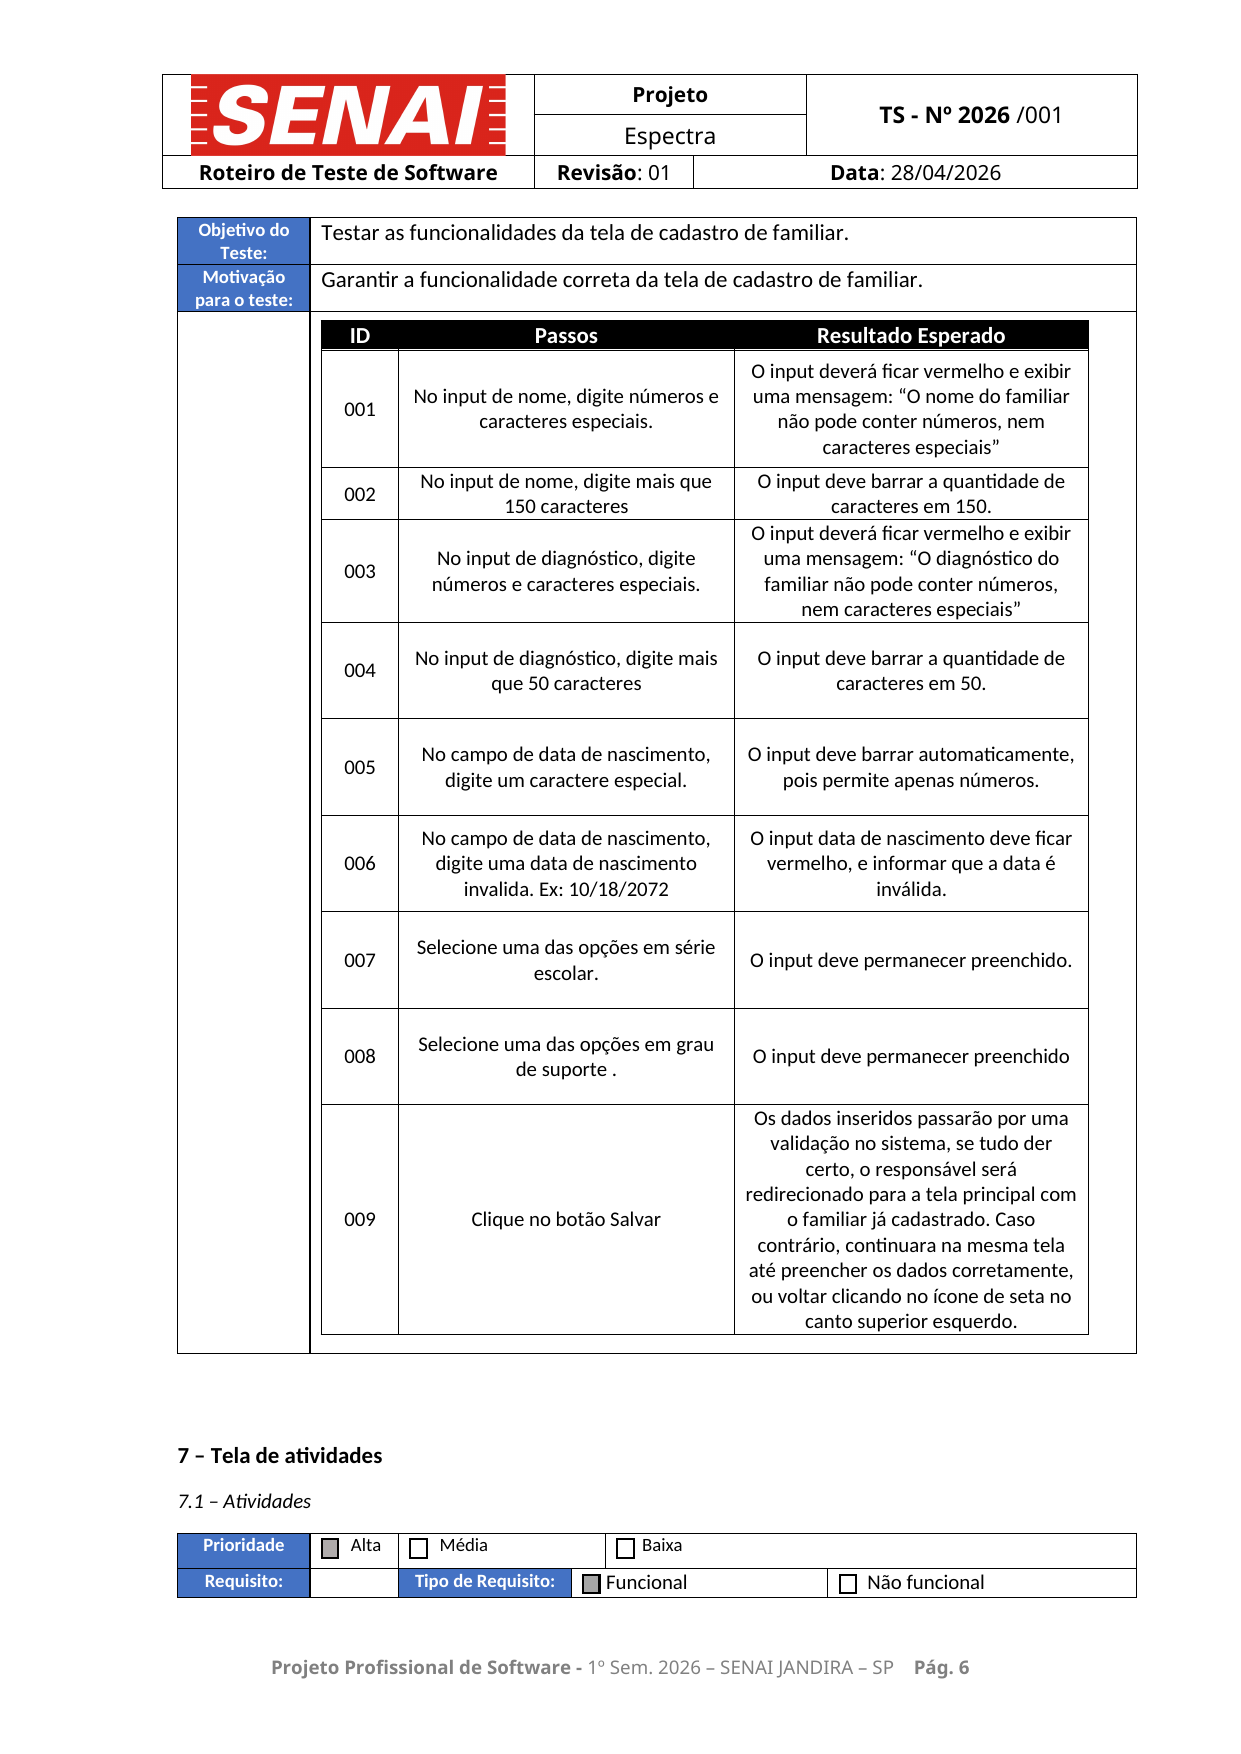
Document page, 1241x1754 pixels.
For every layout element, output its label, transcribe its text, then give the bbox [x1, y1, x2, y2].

table_cell Funcional [572, 1569, 827, 1597]
table_cell 002 [322, 468, 398, 519]
table_cell No input de diagnóstico, digite números e caracteres especiais. [399, 520, 734, 622]
table_cell O input deverá ficar vermelho e exibir uma mensagem: “O diagnóstico do familiar não pode conter números, nem caracteres especiais” [735, 520, 1088, 622]
table_cell O input deverá ficar vermelho e exibir uma mensagem: “O nome do familiar não pode conter números, nem caracteres especiais” [735, 351, 1088, 467]
table_cell Clique no botão Salvar [399, 1105, 734, 1334]
table_cell 008 [322, 1009, 398, 1104]
table_cell Os dados inseridos passarão por uma validação no sistema, se tudo der certo, o responsável será redirecionado para a tela principal com o familiar já cadastrado. Caso contrário, continuara na mesma tela até preencher os dados corretamente, ou voltar clicando no ícone de seta no canto superior esquerdo. [735, 1105, 1088, 1334]
table_header Média [399, 1534, 605, 1568]
table_header Prioridade [178, 1534, 309, 1568]
table_cell 006 [322, 816, 398, 911]
table_cell 001 [322, 351, 398, 467]
table_cell O input deve barrar automaticamente, pois permite apenas números. [735, 719, 1088, 814]
table_cell O input deve barrar a quantidade de caracteres em 50. [735, 623, 1088, 718]
table_cell [311, 1569, 398, 1597]
table_cell Motivação para o teste: [178, 265, 309, 311]
table_header Baixa [606, 1534, 1136, 1568]
table_header Alta [311, 1534, 398, 1568]
table_cell [178, 312, 309, 1352]
table_cell No input de nome, digite mais que 150 caracteres [399, 468, 734, 519]
table_cell Garantir a funcionalidade correta da tela de cadastro de familiar. [311, 265, 1136, 311]
table_cell O input deve permanecer preenchido [735, 1009, 1088, 1104]
table_cell O input deve permanecer preenchido. [735, 912, 1088, 1007]
table_cell No campo de data de nascimento, digite um caractere especial. [399, 719, 734, 814]
table_cell Objetivo do Teste: [178, 218, 309, 264]
table_cell 005 [322, 719, 398, 814]
picture [191, 74, 506, 156]
table_header Resultado Esperado [735, 321, 1088, 349]
table_cell [311, 312, 1136, 1352]
table_cell Testar as funcionalidades da tela de cadastro de familiar. [311, 218, 1136, 264]
text 7.1 – Atividades [177, 1488, 1063, 1514]
table_cell No input de diagnóstico, digite mais que 50 caracteres [399, 623, 734, 718]
text 7 – Tela de atividades [177, 1442, 1063, 1470]
table_cell Requisito: [178, 1569, 309, 1597]
table_cell Tipo de Requisito: [399, 1569, 571, 1597]
table_cell Selecione uma das opções em grau de suporte . [399, 1009, 734, 1104]
table_cell O input data de nascimento deve ficar vermelho, e informar que a data é inválida. [735, 816, 1088, 911]
table_cell No campo de data de nascimento, digite uma data de nascimento invalida. Ex: 10/18/2072 [399, 816, 734, 911]
table_cell Não funcional [828, 1569, 1136, 1597]
table_cell Selecione uma das opções em série escolar. [399, 912, 734, 1007]
table_cell O input deve barrar a quantidade de caracteres em 150. [735, 468, 1088, 519]
table_header Passos [399, 321, 734, 349]
table_cell 007 [322, 912, 398, 1007]
table_cell 009 [322, 1105, 398, 1334]
table_cell 003 [322, 520, 398, 622]
table_cell No input de nome, digite números e caracteres especiais. [399, 351, 734, 467]
table_header ID [322, 321, 398, 349]
table_cell 004 [322, 623, 398, 718]
